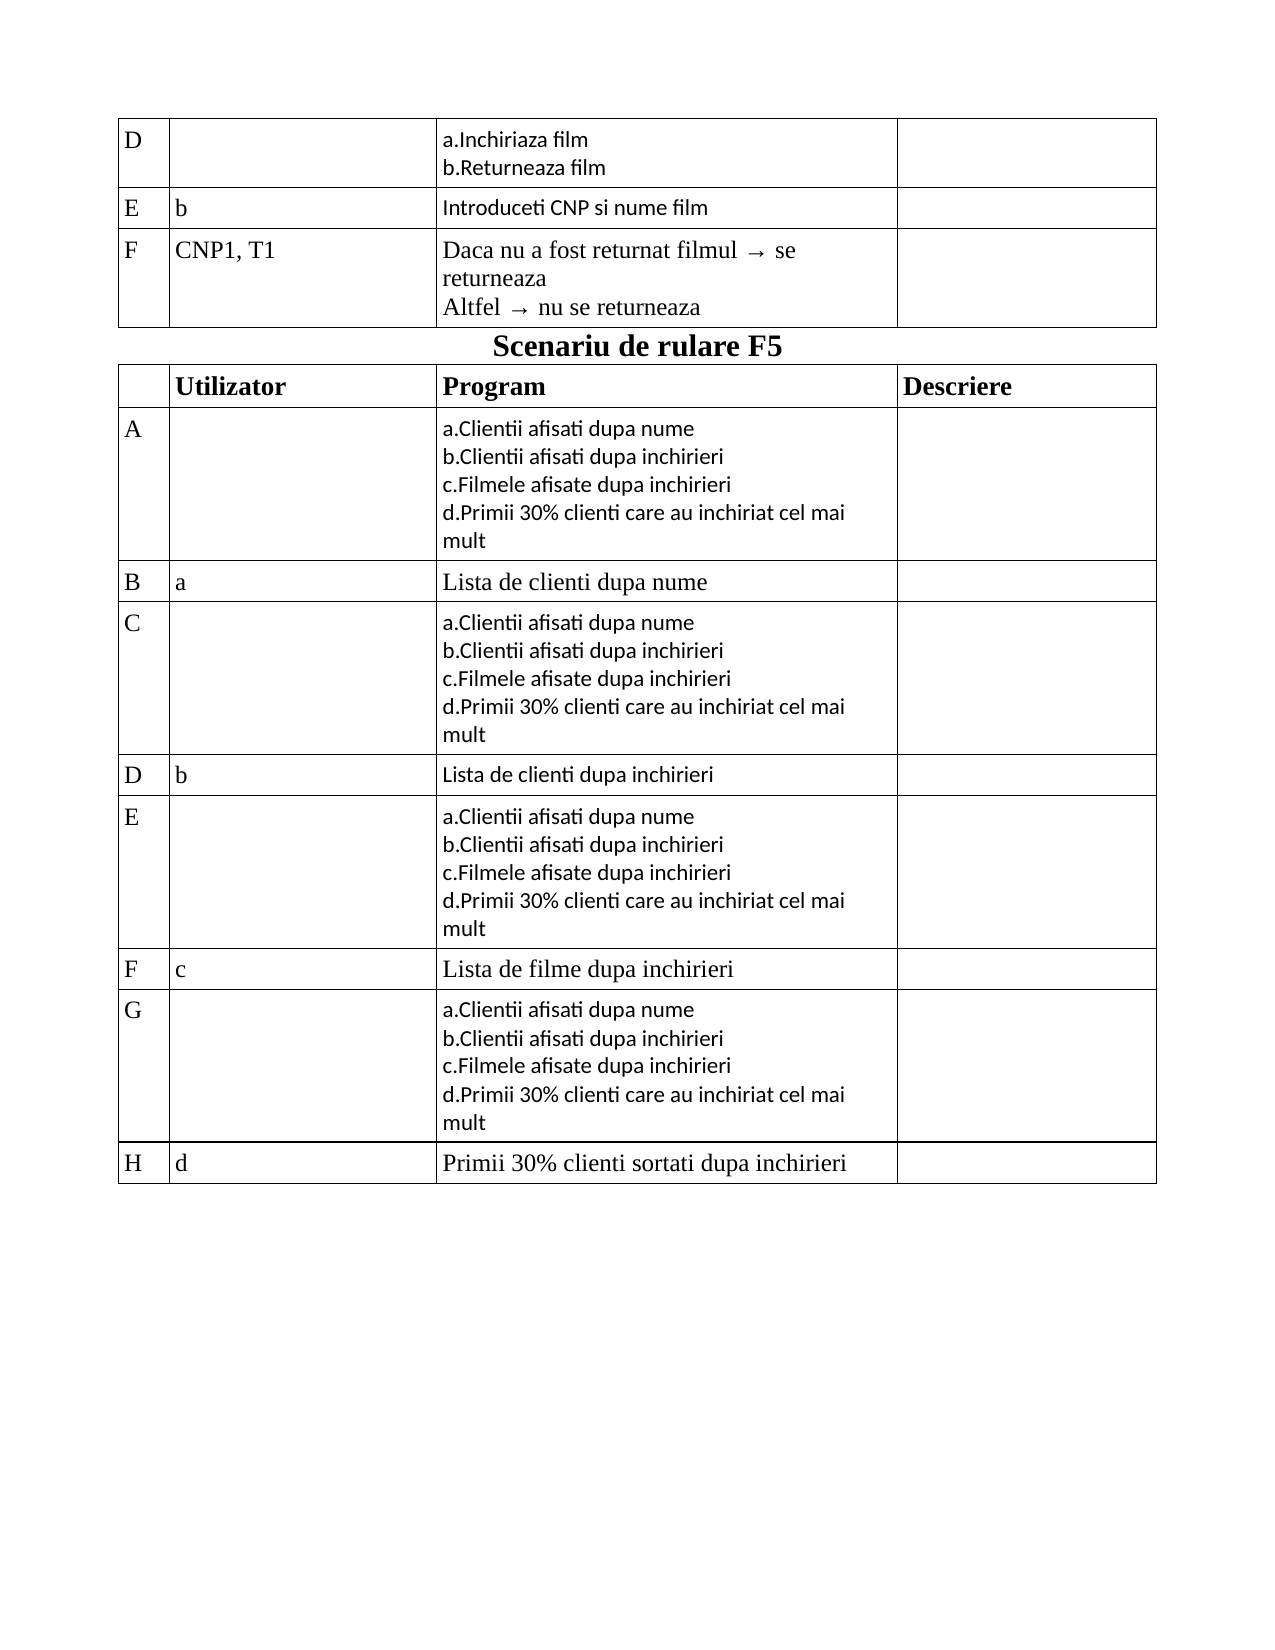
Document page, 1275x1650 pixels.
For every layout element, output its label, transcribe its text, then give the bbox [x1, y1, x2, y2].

table_cell [170, 796, 436, 948]
table_cell [898, 796, 1156, 948]
table_cell a.Clientii afisati dupa nume b.Clientii afisati dupa inchirieri c.Filmele afisate dupa inchirieri d.Primii 30% clienti care au inchiriat cel mai mult [437, 990, 897, 1141]
table_cell [898, 755, 1156, 795]
table_cell b [170, 188, 436, 228]
table_cell Introduceti CNP si nume film [437, 188, 897, 228]
table_cell [898, 188, 1156, 228]
table_cell [898, 949, 1156, 989]
table_cell Primii 30% clienti sortati dupa inchirieri [437, 1143, 897, 1183]
table_cell [898, 561, 1156, 601]
table_cell CNP1, T1 [170, 229, 436, 327]
table_cell c [170, 949, 436, 989]
table_cell [898, 229, 1156, 327]
table_cell [898, 990, 1156, 1141]
table_cell Daca nu a fost returnat filmul → se returneaza Altfel → nu se returneaza [437, 229, 897, 327]
table_cell D [119, 755, 169, 795]
table_cell a [170, 561, 436, 601]
table_cell H [119, 1143, 169, 1183]
table_cell [898, 119, 1156, 187]
table_cell F [119, 229, 169, 327]
table_cell A [119, 408, 169, 560]
table_cell Lista de clienti dupa nume [437, 561, 897, 601]
table_cell Lista de filme dupa inchirieri [437, 949, 897, 989]
table_cell b [170, 755, 436, 795]
table_cell E [119, 796, 169, 948]
table_cell [170, 119, 436, 187]
table_cell [170, 408, 436, 560]
table_cell [898, 408, 1156, 560]
table_cell F [119, 949, 169, 989]
table_header Descriere [898, 365, 1156, 407]
table_cell [898, 602, 1156, 754]
table_cell [898, 1143, 1156, 1183]
table_cell a.Clientii afisati dupa nume b.Clientii afisati dupa inchirieri c.Filmele afisate dupa inchirieri d.Primii 30% clienti care au inchiriat cel mai mult [437, 602, 897, 754]
table_cell d [170, 1143, 436, 1183]
table_header Utilizator [170, 365, 436, 407]
table_cell [170, 990, 436, 1141]
text Scenariu de rulare F5 [118, 328, 1157, 364]
table_cell a.Inchiriaza film b.Returneaza film [437, 119, 897, 187]
table_cell B [119, 561, 169, 601]
table_cell C [119, 602, 169, 754]
table_cell G [119, 990, 169, 1141]
table_header [119, 365, 169, 407]
table_cell Lista de clienti dupa inchirieri [437, 755, 897, 795]
table_cell a.Clientii afisati dupa nume b.Clientii afisati dupa inchirieri c.Filmele afisate dupa inchirieri d.Primii 30% clienti care au inchiriat cel mai mult [437, 796, 897, 948]
table_cell E [119, 188, 169, 228]
table_header Program [437, 365, 897, 407]
table_cell a.Clientii afisati dupa nume b.Clientii afisati dupa inchirieri c.Filmele afisate dupa inchirieri d.Primii 30% clienti care au inchiriat cel mai mult [437, 408, 897, 560]
table_cell [170, 602, 436, 754]
table_cell D [119, 119, 169, 187]
